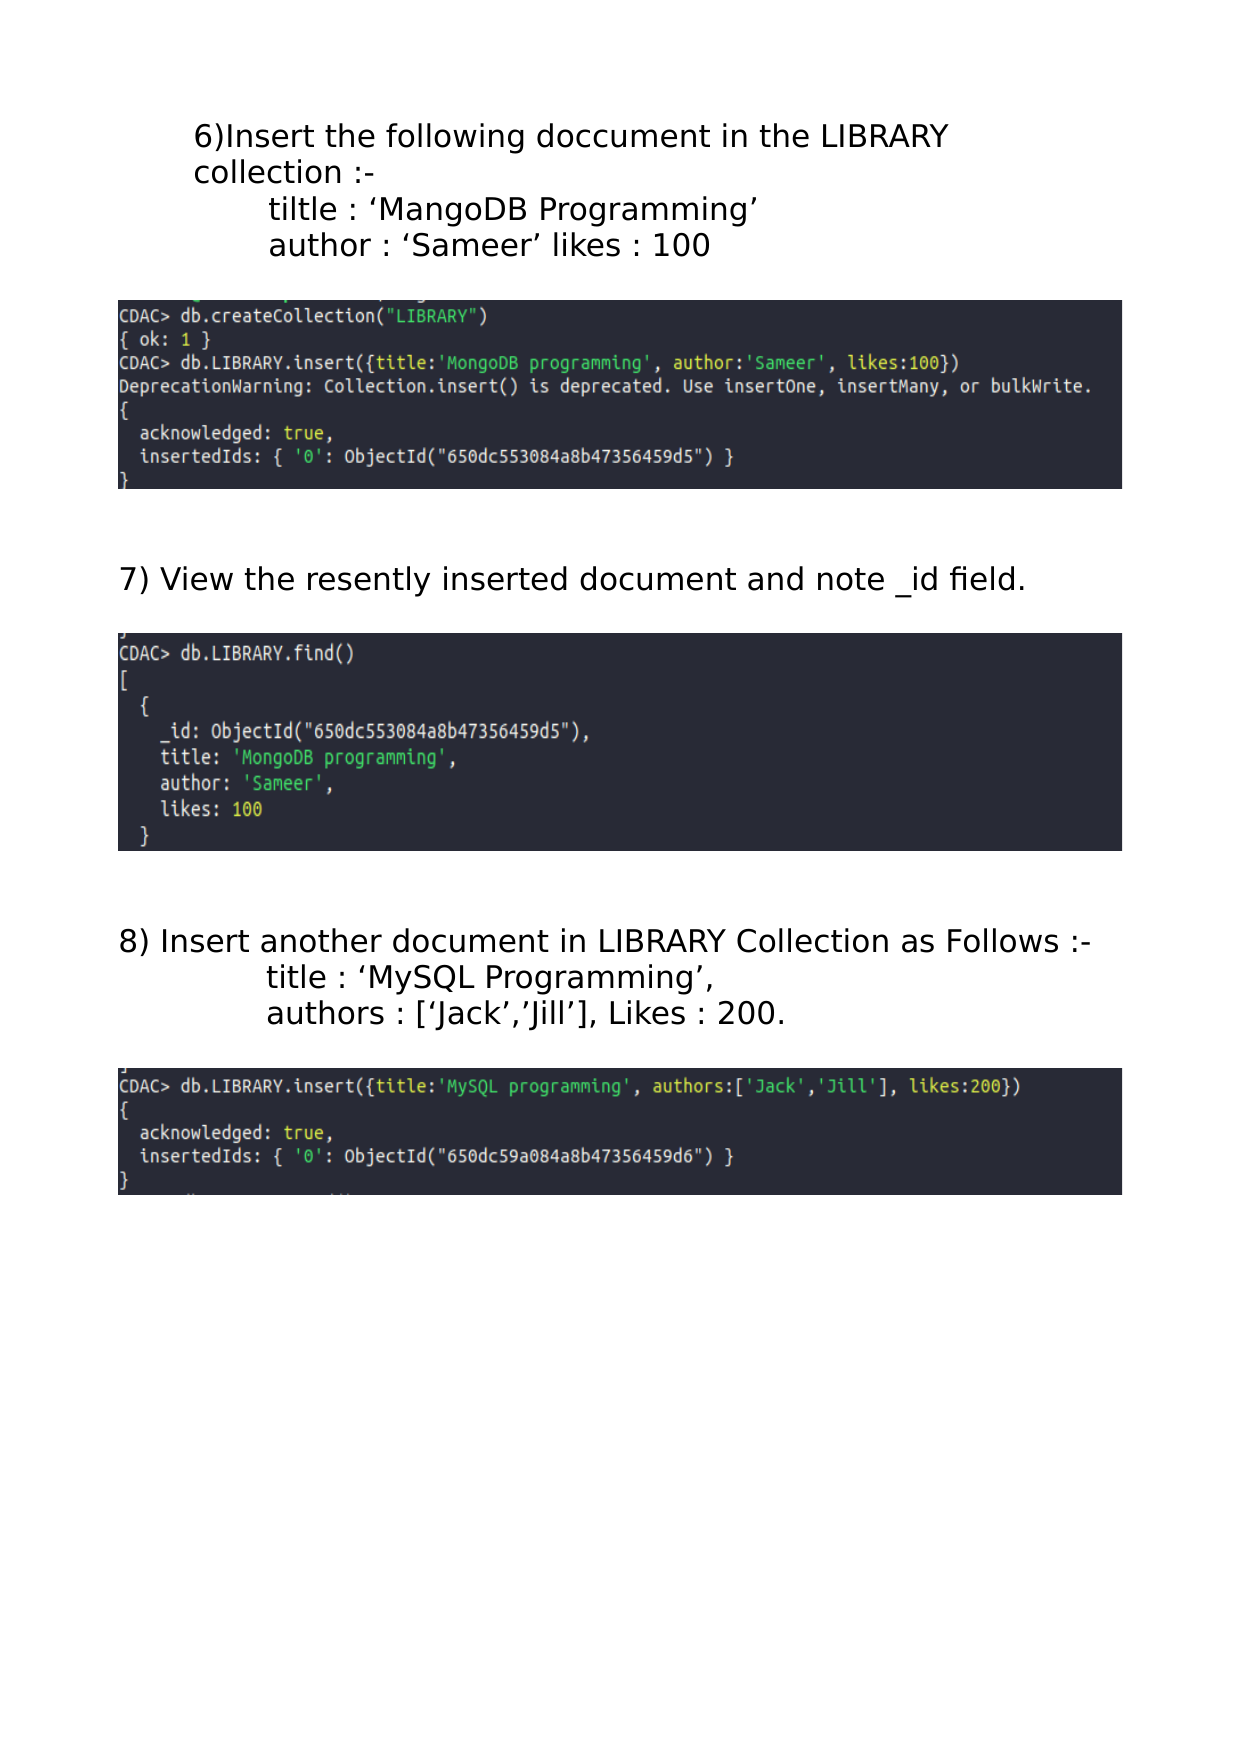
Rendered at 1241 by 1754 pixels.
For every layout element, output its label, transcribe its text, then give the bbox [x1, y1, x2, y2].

text 7) View the resently inserted document and note _id field. [118, 561, 1122, 597]
list tiltle : ‘MangoDB Programming’ [231, 191, 1122, 227]
picture [118, 300, 1123, 489]
text authors : [‘Jack’,’Jill’], Likes : 200. [118, 996, 1122, 1032]
text 8) Insert another document in LIBRARY Collection as Follows :- [118, 923, 1122, 959]
list 6)Insert the following doccument in the LIBRARY collection :- [156, 118, 1122, 191]
picture [118, 1068, 1123, 1195]
picture [118, 633, 1123, 851]
text title : ‘MySQL Programming’, [118, 959, 1122, 996]
list author : ‘Sameer’ likes : 100 [231, 227, 1122, 263]
